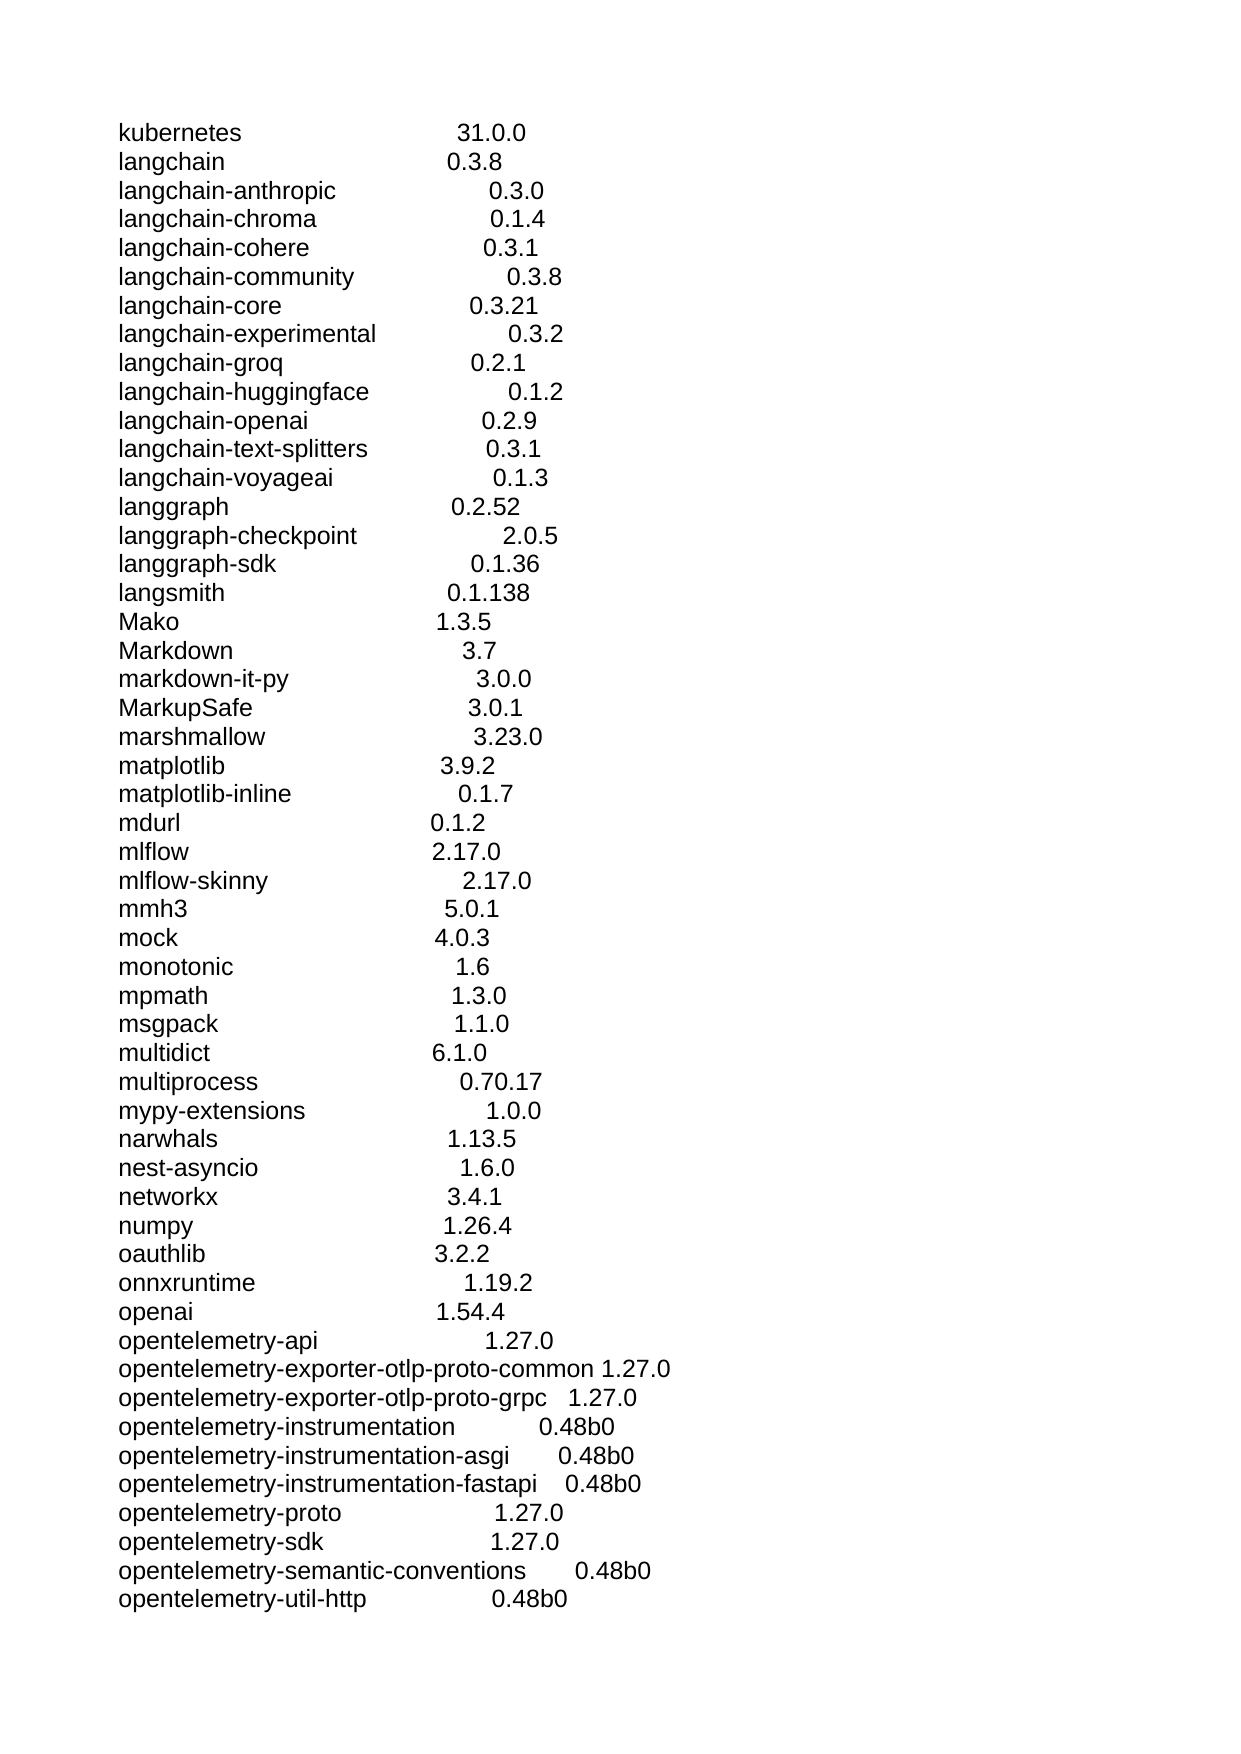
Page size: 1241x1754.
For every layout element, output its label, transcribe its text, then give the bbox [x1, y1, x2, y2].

text kubernetes 31.0.0 [118, 118, 1075, 147]
text onnxruntime 1.19.2 [118, 1268, 1075, 1297]
text oauthlib 3.2.2 [118, 1239, 1075, 1268]
text langchain 0.3.8 [118, 147, 1075, 176]
text networkx 3.4.1 [118, 1182, 1075, 1211]
text mpmath 1.3.0 [118, 981, 1075, 1009]
text langchain-chroma 0.1.4 [118, 204, 1075, 233]
text mlflow 2.17.0 [118, 837, 1075, 866]
text openai 1.54.4 [118, 1297, 1075, 1326]
text nest-asyncio 1.6.0 [118, 1153, 1075, 1182]
text langchain-anthropic 0.3.0 [118, 176, 1075, 204]
text opentelemetry-exporter-otlp-proto-grpc 1.27.0 [118, 1383, 1075, 1412]
text opentelemetry-sdk 1.27.0 [118, 1527, 1075, 1556]
text opentelemetry-proto 1.27.0 [118, 1498, 1075, 1527]
text narwhals 1.13.5 [118, 1124, 1075, 1153]
text opentelemetry-util-http 0.48b0 [118, 1584, 1075, 1613]
text langchain-community 0.3.8 [118, 262, 1075, 291]
text MarkupSafe 3.0.1 [118, 693, 1075, 722]
text langchain-cohere 0.3.1 [118, 233, 1075, 262]
text opentelemetry-exporter-otlp-proto-common 1.27.0 [118, 1354, 1075, 1383]
text mypy-extensions 1.0.0 [118, 1096, 1075, 1124]
text opentelemetry-instrumentation-fastapi 0.48b0 [118, 1469, 1075, 1498]
text langchain-huggingface 0.1.2 [118, 377, 1075, 406]
text matplotlib 3.9.2 [118, 751, 1075, 779]
text langchain-openai 0.2.9 [118, 406, 1075, 434]
text langchain-text-splitters 0.3.1 [118, 434, 1075, 463]
text multidict 6.1.0 [118, 1038, 1075, 1067]
text opentelemetry-instrumentation 0.48b0 [118, 1412, 1075, 1441]
text langgraph 0.2.52 [118, 492, 1075, 521]
text langgraph-sdk 0.1.36 [118, 549, 1075, 578]
text matplotlib-inline 0.1.7 [118, 779, 1075, 808]
text opentelemetry-api 1.27.0 [118, 1326, 1075, 1354]
text opentelemetry-semantic-conventions 0.48b0 [118, 1556, 1075, 1584]
text multiprocess 0.70.17 [118, 1067, 1075, 1096]
text msgpack 1.1.0 [118, 1009, 1075, 1038]
text opentelemetry-instrumentation-asgi 0.48b0 [118, 1441, 1075, 1469]
text marshmallow 3.23.0 [118, 722, 1075, 751]
text mdurl 0.1.2 [118, 808, 1075, 837]
text markdown-it-py 3.0.0 [118, 664, 1075, 693]
text numpy 1.26.4 [118, 1211, 1075, 1239]
text Markdown 3.7 [118, 636, 1075, 664]
text langchain-groq 0.2.1 [118, 348, 1075, 377]
text mock 4.0.3 [118, 923, 1075, 952]
text langchain-core 0.3.21 [118, 291, 1075, 319]
text mmh3 5.0.1 [118, 894, 1075, 923]
text langgraph-checkpoint 2.0.5 [118, 521, 1075, 549]
text langchain-experimental 0.3.2 [118, 319, 1075, 348]
text monotonic 1.6 [118, 952, 1075, 981]
text langchain-voyageai 0.1.3 [118, 463, 1075, 492]
text mlflow-skinny 2.17.0 [118, 866, 1075, 894]
text Mako 1.3.5 [118, 607, 1075, 636]
text langsmith 0.1.138 [118, 578, 1075, 607]
